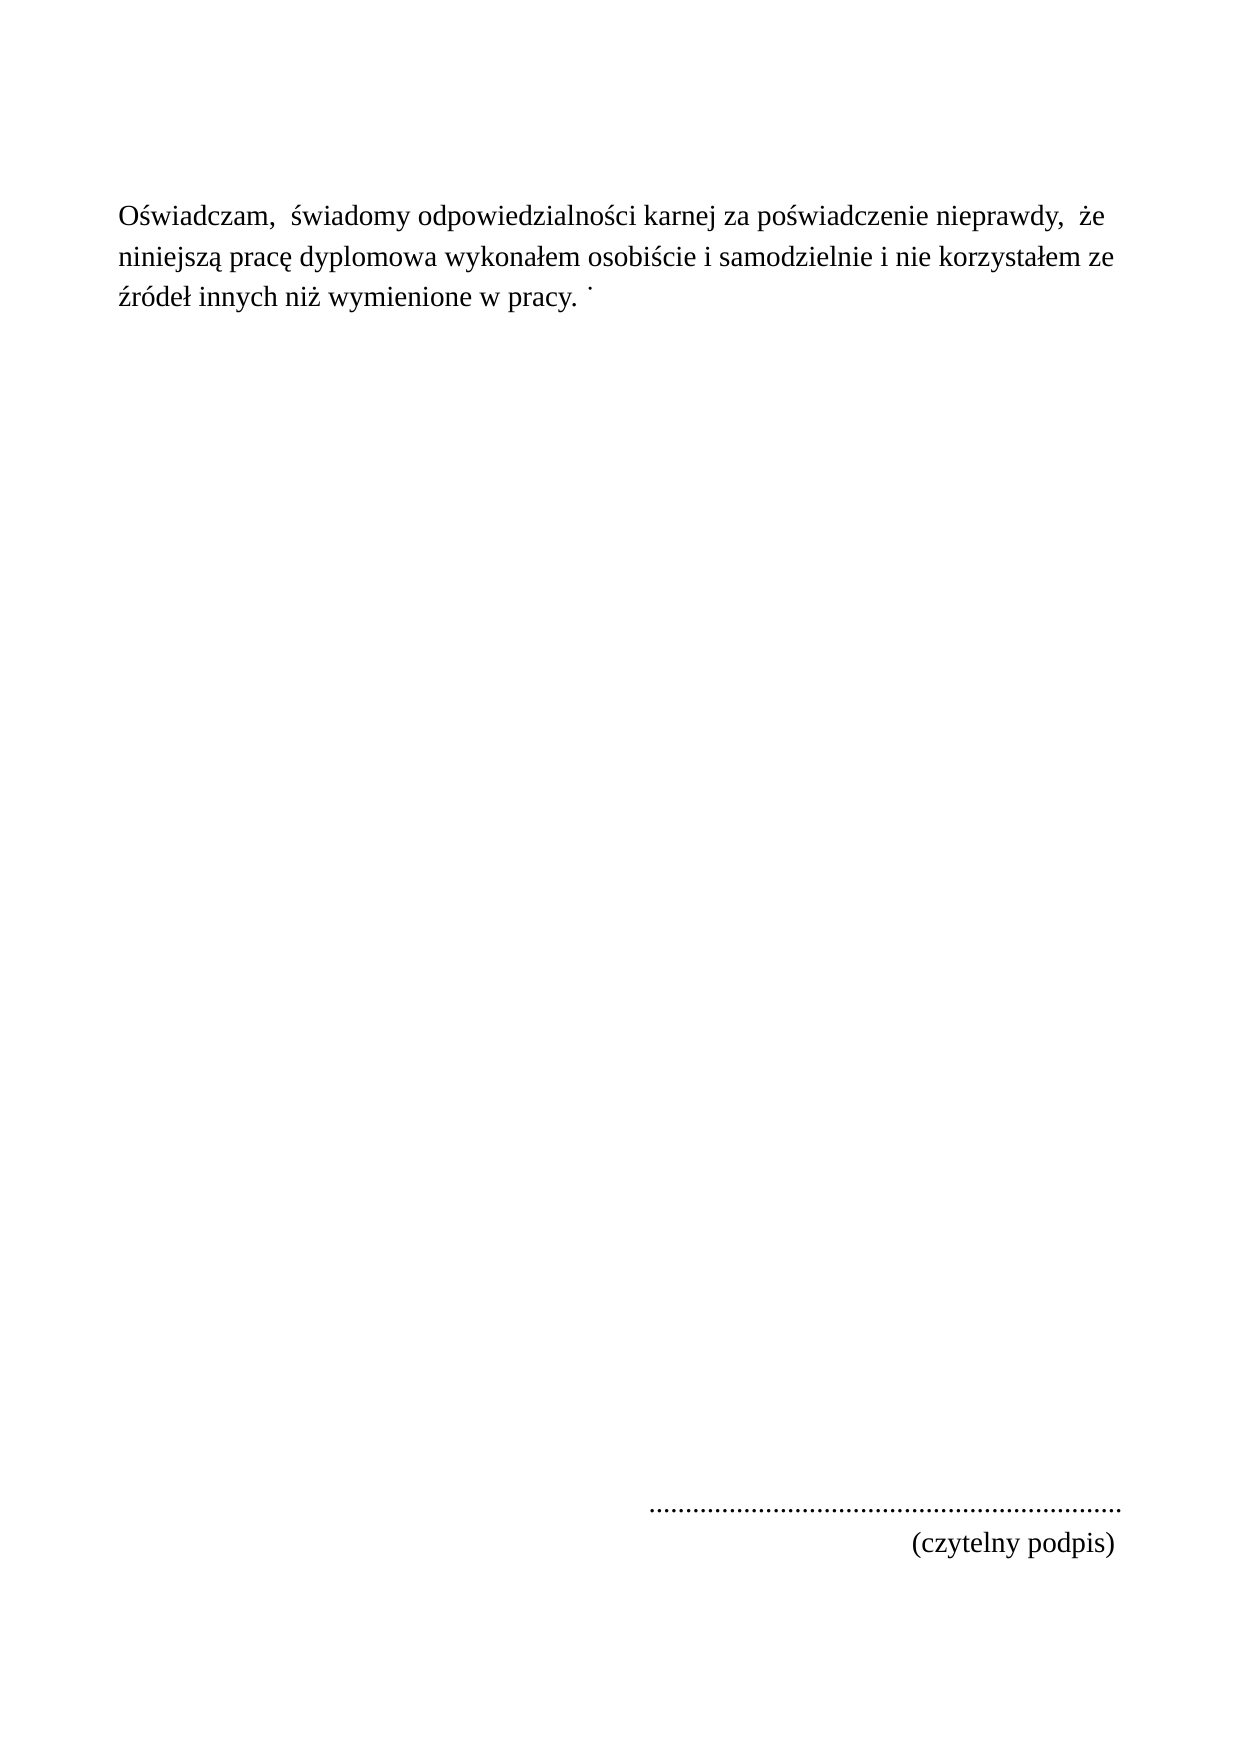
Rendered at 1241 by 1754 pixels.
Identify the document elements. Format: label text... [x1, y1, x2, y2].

text (czytelny podpis) [118, 1525, 1122, 1559]
text Oświadczam, świadomy odpowiedzialności karnej za poświadczenie nieprawdy, że [118, 198, 1122, 232]
text niniejszą pracę dyplomowa wykonałem osobiście i samodzielnie i nie korzystałem ze źródeł innych niż wymienione w pracy. ˙ [118, 239, 1122, 312]
text ................................................................. [118, 1485, 1122, 1519]
